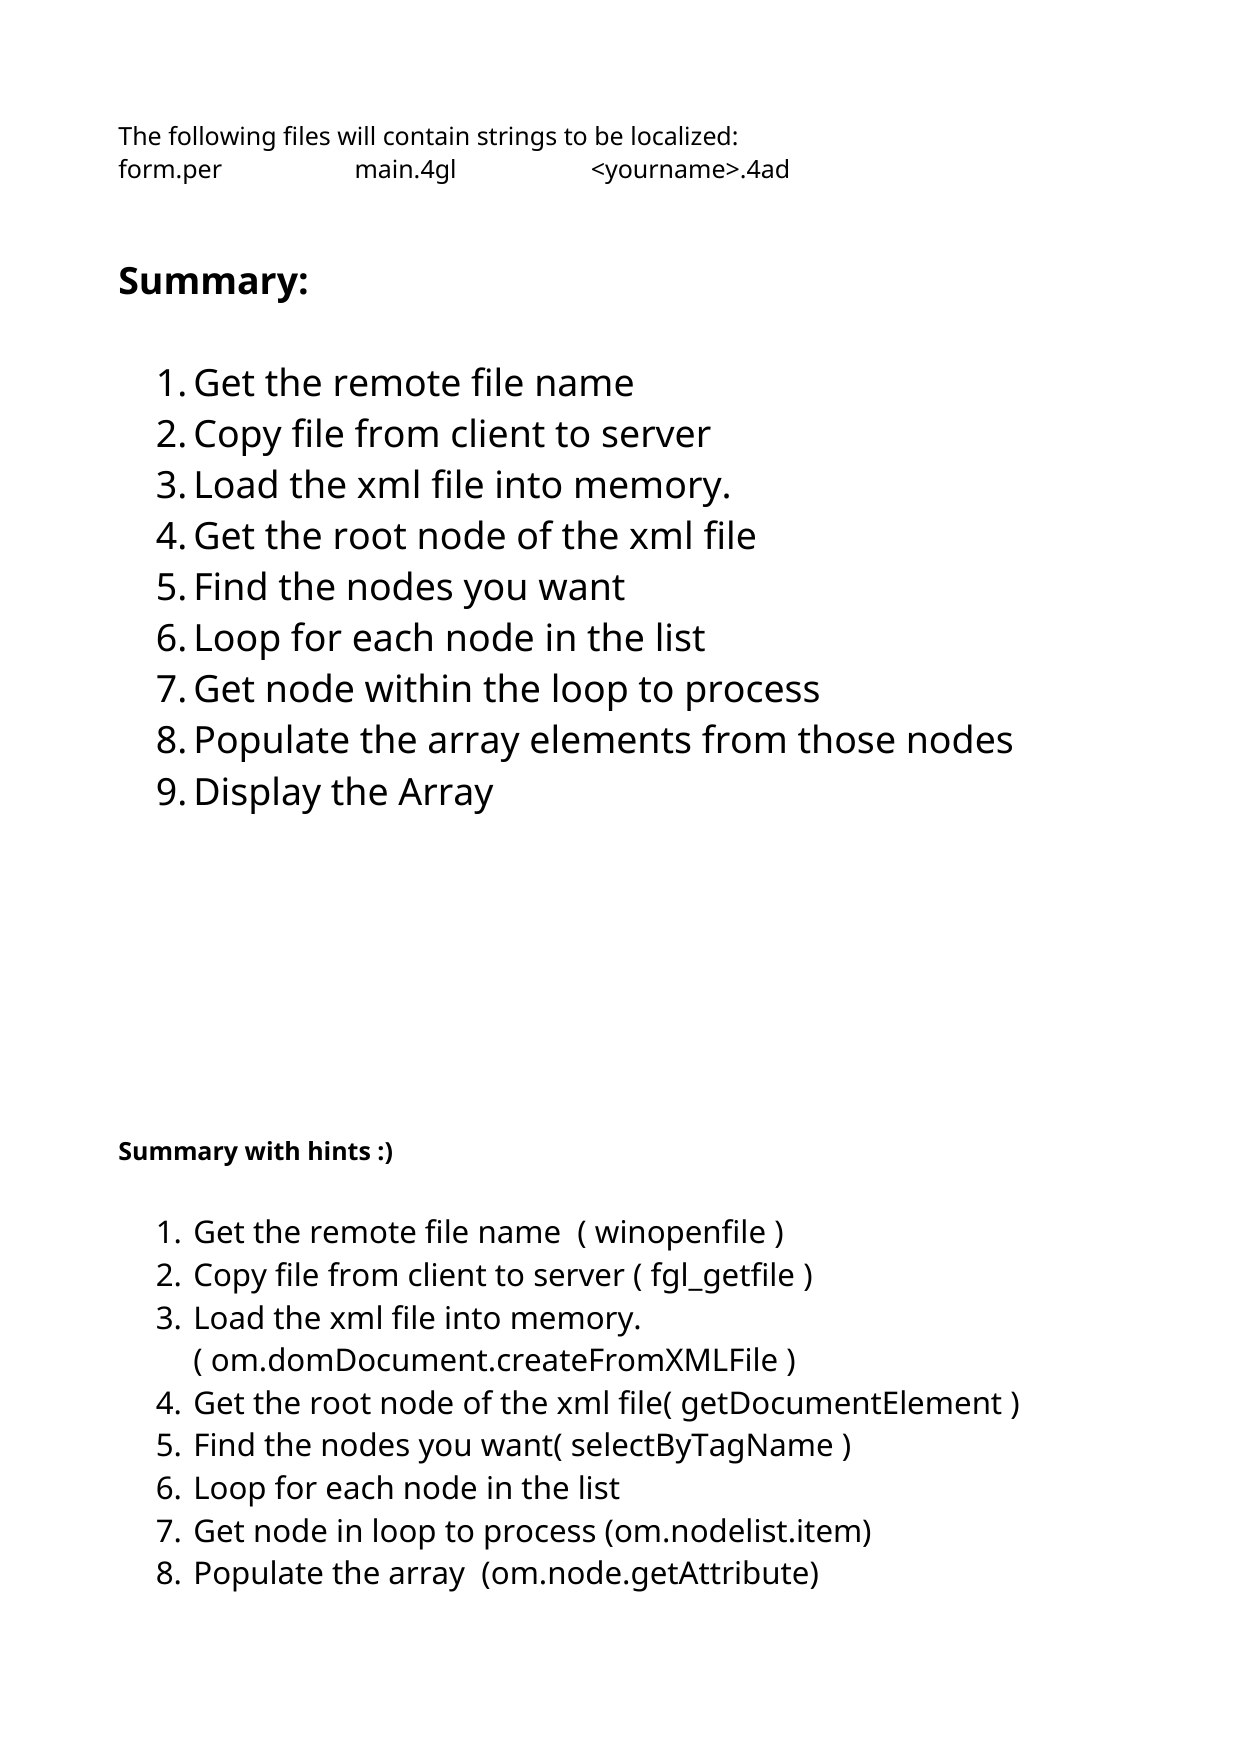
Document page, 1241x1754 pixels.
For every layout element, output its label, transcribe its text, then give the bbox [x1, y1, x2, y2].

list Find the nodes you want [156, 561, 1122, 612]
list Get node in loop to process (om.nodelist.item) [156, 1509, 1122, 1551]
list Loop for each node in the list [156, 612, 1122, 663]
list Load the xml file into memory. ( om.domDocument.createFromXMLFile ) [156, 1296, 1122, 1381]
list Copy file from client to server ( fgl_getfile ) [156, 1253, 1122, 1296]
list Populate the array elements from those nodes [156, 714, 1122, 765]
list Loop for each node in the list [156, 1466, 1122, 1509]
text Summary with hints :) [118, 1134, 1122, 1168]
list Get the root node of the xml file [156, 509, 1122, 561]
list Display the Array [156, 765, 1122, 816]
text Summary: [118, 254, 1122, 305]
text form.per main.4gl <yourname>.4ad [118, 152, 1122, 186]
list Get node within the loop to process [156, 663, 1122, 714]
list Get the root node of the xml file( getDocumentElement ) [156, 1381, 1122, 1423]
text The following files will contain strings to be localized: [118, 118, 1122, 152]
list Get the remote file name [156, 356, 1122, 407]
list Load the xml file into memory. [156, 458, 1122, 509]
list Find the nodes you want( selectByTagName ) [156, 1423, 1122, 1466]
list Copy file from client to server [156, 407, 1122, 458]
list Get the remote file name ( winopenfile ) [156, 1210, 1122, 1253]
list Populate the array (om.node.getAttribute) [156, 1551, 1122, 1594]
